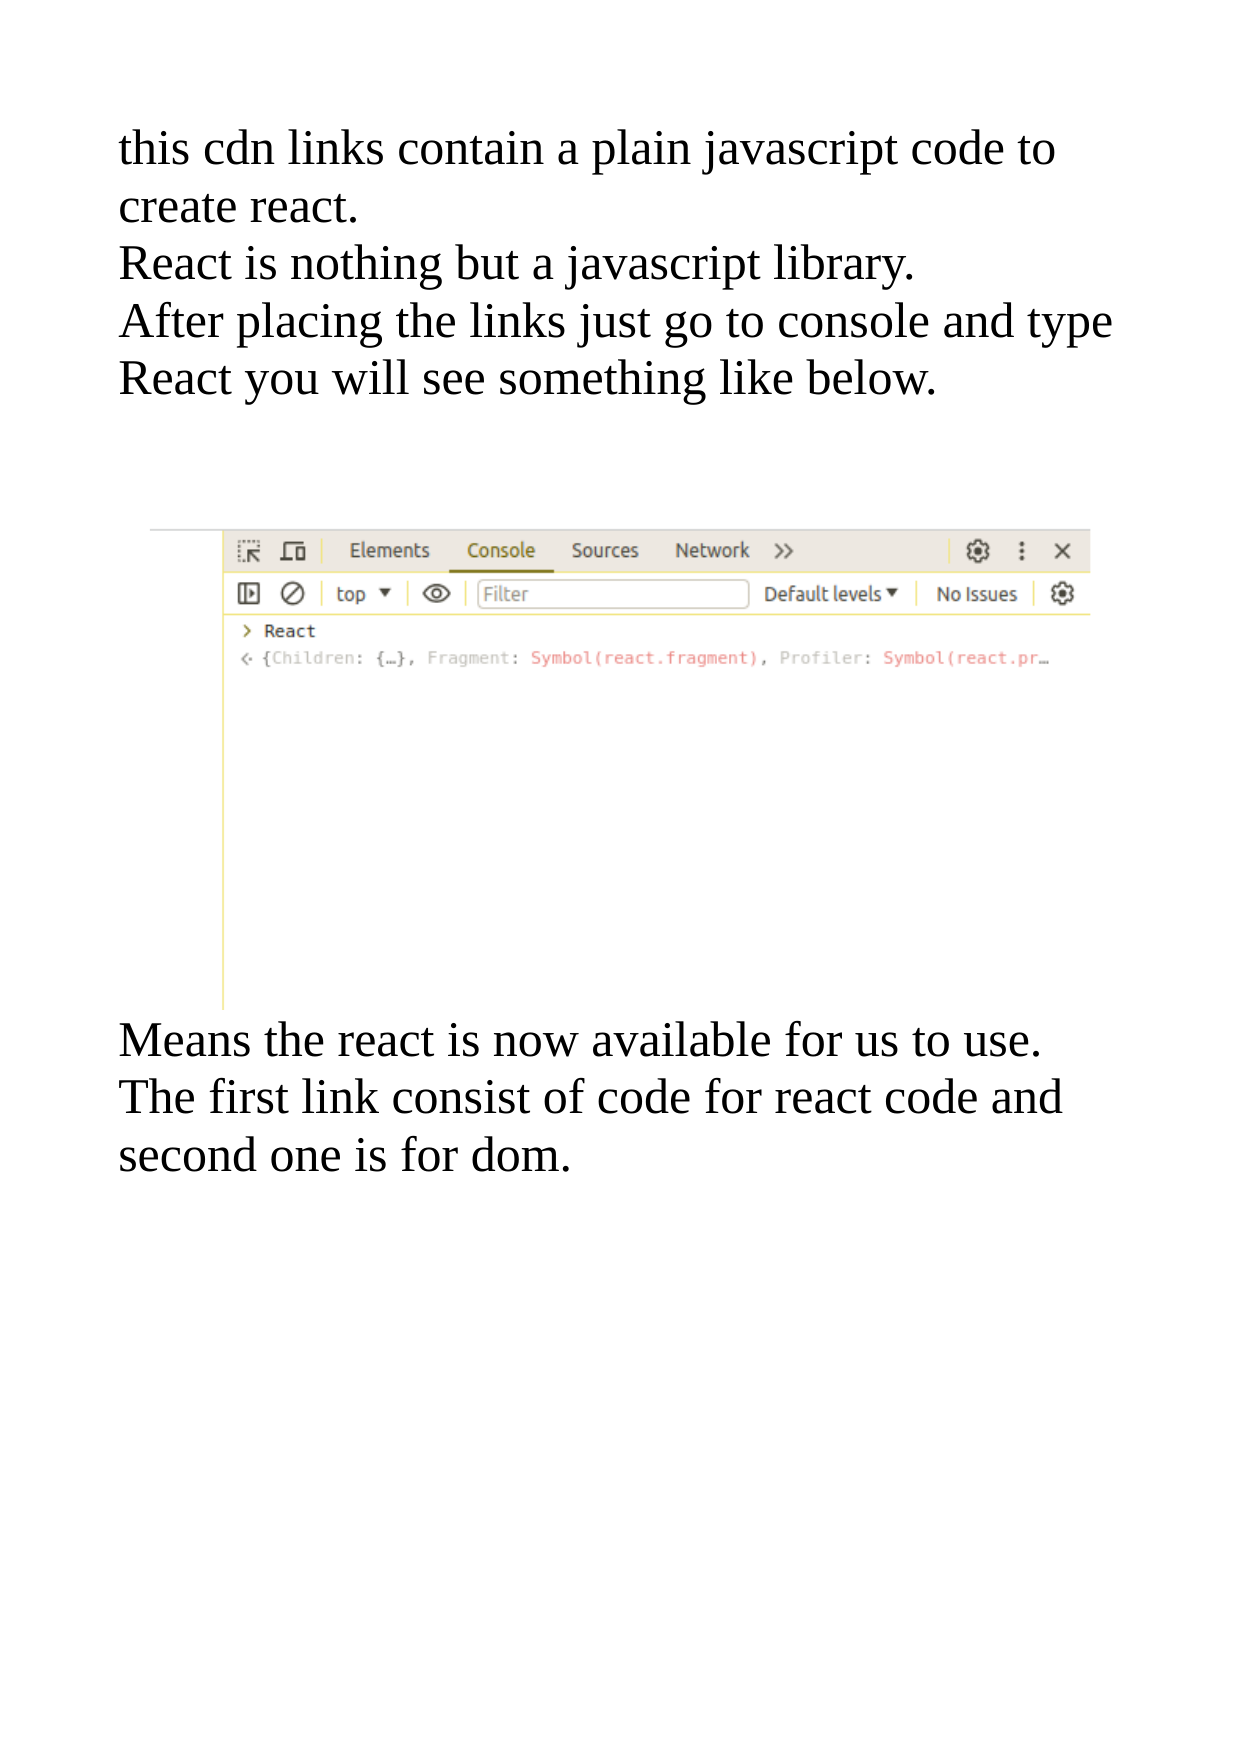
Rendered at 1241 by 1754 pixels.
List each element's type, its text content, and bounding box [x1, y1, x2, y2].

text Means the react is now available for us to use. The first link consist of code for react code and second one is for dom. [118, 521, 1122, 1240]
text this cdn links contain a plain javascript code to create react. React is nothing but a javascript library. After placing the links just go to console and type React you will see something like below. [118, 118, 1122, 463]
picture [149, 520, 1091, 1010]
